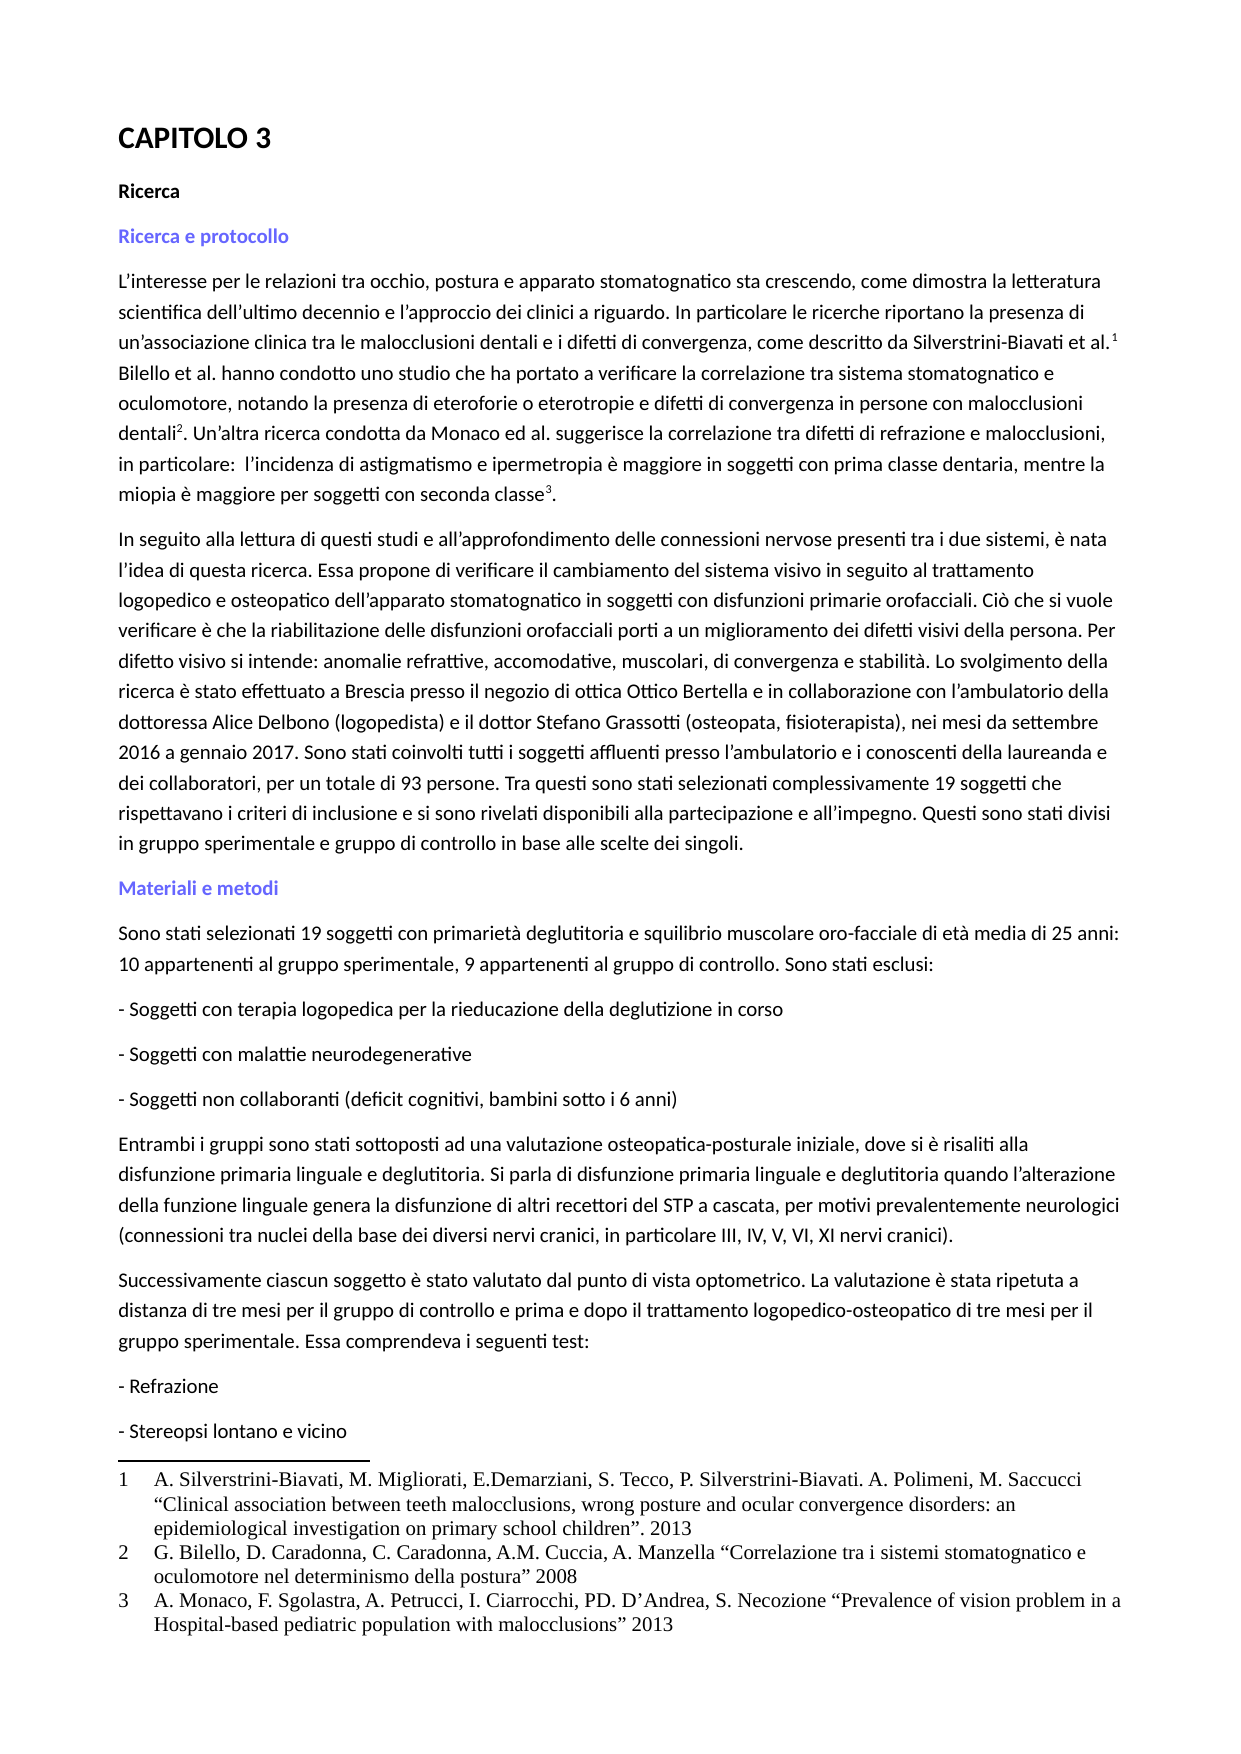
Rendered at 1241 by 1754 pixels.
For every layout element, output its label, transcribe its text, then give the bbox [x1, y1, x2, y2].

text L’interesse per le relazioni tra occhio, postura e apparato stomatognatico sta crescendo, come dimostra la letteratura scientifica dell’ultimo decennio e l’approccio dei clinici a riguardo. In particolare le ricerche riportano la presenza di un’associazione clinica tra le malocclusioni dentali e i difetti di convergenza, come descritto da Silverstrini-Biavati et al. Bilello et al. hanno condotto uno studio che ha portato a verificare la correlazione tra sistema stomatognatico e oculomotore, notando la presenza di eteroforie o eterotropie e difetti di convergenza in persone con malocclusioni dentali. Un’altra ricerca condotta da Monaco ed al. suggerisce la correlazione tra difetti di refrazione e malocclusioni, in particolare: l’incidenza di astigmatismo e ipermetropia è maggiore in soggetti con prima classe dentaria, mentre la miopia è maggiore per soggetti con seconda classe. [118, 268, 1122, 507]
text G. Bilello, D. Caradonna, C. Caradonna, A.M. Cuccia, A. Manzella “Correlazione tra i sistemi stomatognatico e oculomotore nel determinismo della postura” 2008 [118, 1539, 1122, 1588]
text Materiali e metodi [118, 876, 1122, 901]
text Entrambi i gruppi sono stati sottoposti ad una valutazione osteopatica-posturale iniziale, dove si è risaliti alla disfunzione primaria linguale e deglutitoria. Si parla di disfunzione primaria linguale e deglutitoria quando l’alterazione della funzione linguale genera la disfunzione di altri recettori del STP a cascata, per motivi prevalentemente neurologici (connessioni tra nuclei della base dei diversi nervi cranici, in particolare III, IV, V, VI, XI nervi cranici). [118, 1131, 1122, 1248]
text CAPITOLO 3 [118, 118, 1122, 156]
text A. Silverstrini-Biavati, M. Migliorati, E.Demarziani, S. Tecco, P. Silverstrini-Biavati. A. Polimeni, M. Saccucci “Clinical association between teeth malocclusions, wrong posture and ocular convergence disorders: an epidemiological investigation on primary school children”. 2013 [118, 1467, 1122, 1539]
text - Soggetti non collaboranti (deficit cognitivi, bambini sotto i 6 anni) [118, 1086, 1122, 1111]
text In seguito alla lettura di questi studi e all’approfondimento delle connessioni nervose presenti tra i due sistemi, è nata l’idea di questa ricerca. Essa propone di verificare il cambiamento del sistema visivo in seguito al trattamento logopedico e osteopatico dell’apparato stomatognatico in soggetti con disfunzioni primarie orofacciali. Ciò che si vuole verificare è che la riabilitazione delle disfunzioni orofacciali porti a un miglioramento dei difetti visivi della persona. Per difetto visivo si intende: anomalie refrattive, accomodative, muscolari, di convergenza e stabilità. Lo svolgimento della ricerca è stato effettuato a Brescia presso il negozio di ottica Ottico Bertella e in collaborazione con l’ambulatorio della dottoressa Alice Delbono (logopedista) e il dottor Stefano Grassotti (osteopata, fisioterapista), nei mesi da settembre 2016 a gennaio 2017. Sono stati coinvolti tutti i soggetti affluenti presso l’ambulatorio e i conoscenti della laureanda e dei collaboratori, per un totale di 93 persone. Tra questi sono stati selezionati complessivamente 19 soggetti che rispettavano i criteri di inclusione e si sono rivelati disponibili alla partecipazione e all’impegno. Questi sono stati divisi in gruppo sperimentale e gruppo di controllo in base alle scelte dei singoli. [118, 526, 1122, 856]
text - Soggetti con terapia logopedica per la rieducazione della deglutizione in corso [118, 996, 1122, 1021]
text A. Monaco, F. Sgolastra, A. Petrucci, I. Ciarrocchi, PD. D’Andrea, S. Necozione “Prevalence of vision problem in a Hospital-based pediatric population with malocclusions” 2013 [118, 1588, 1122, 1636]
text - Refrazione [118, 1373, 1122, 1398]
text Successivamente ciascun soggetto è stato valutato dal punto di vista optometrico. La valutazione è stata ripetuta a distanza di tre mesi per il gruppo di controllo e prima e dopo il trattamento logopedico-osteopatico di tre mesi per il gruppo sperimentale. Essa comprendeva i seguenti test: [118, 1267, 1122, 1353]
text Sono stati selezionati 19 soggetti con primarietà deglutitoria e squilibrio muscolare oro-facciale di età media di 25 anni: 10 appartenenti al gruppo sperimentale, 9 appartenenti al gruppo di controllo. Sono stati esclusi: [118, 921, 1122, 976]
text - Stereopsi lontano e vicino [118, 1418, 1122, 1443]
text Ricerca [118, 178, 1122, 204]
text - Soggetti con malattie neurodegenerative [118, 1041, 1122, 1066]
text Ricerca e protocollo [118, 223, 1122, 249]
